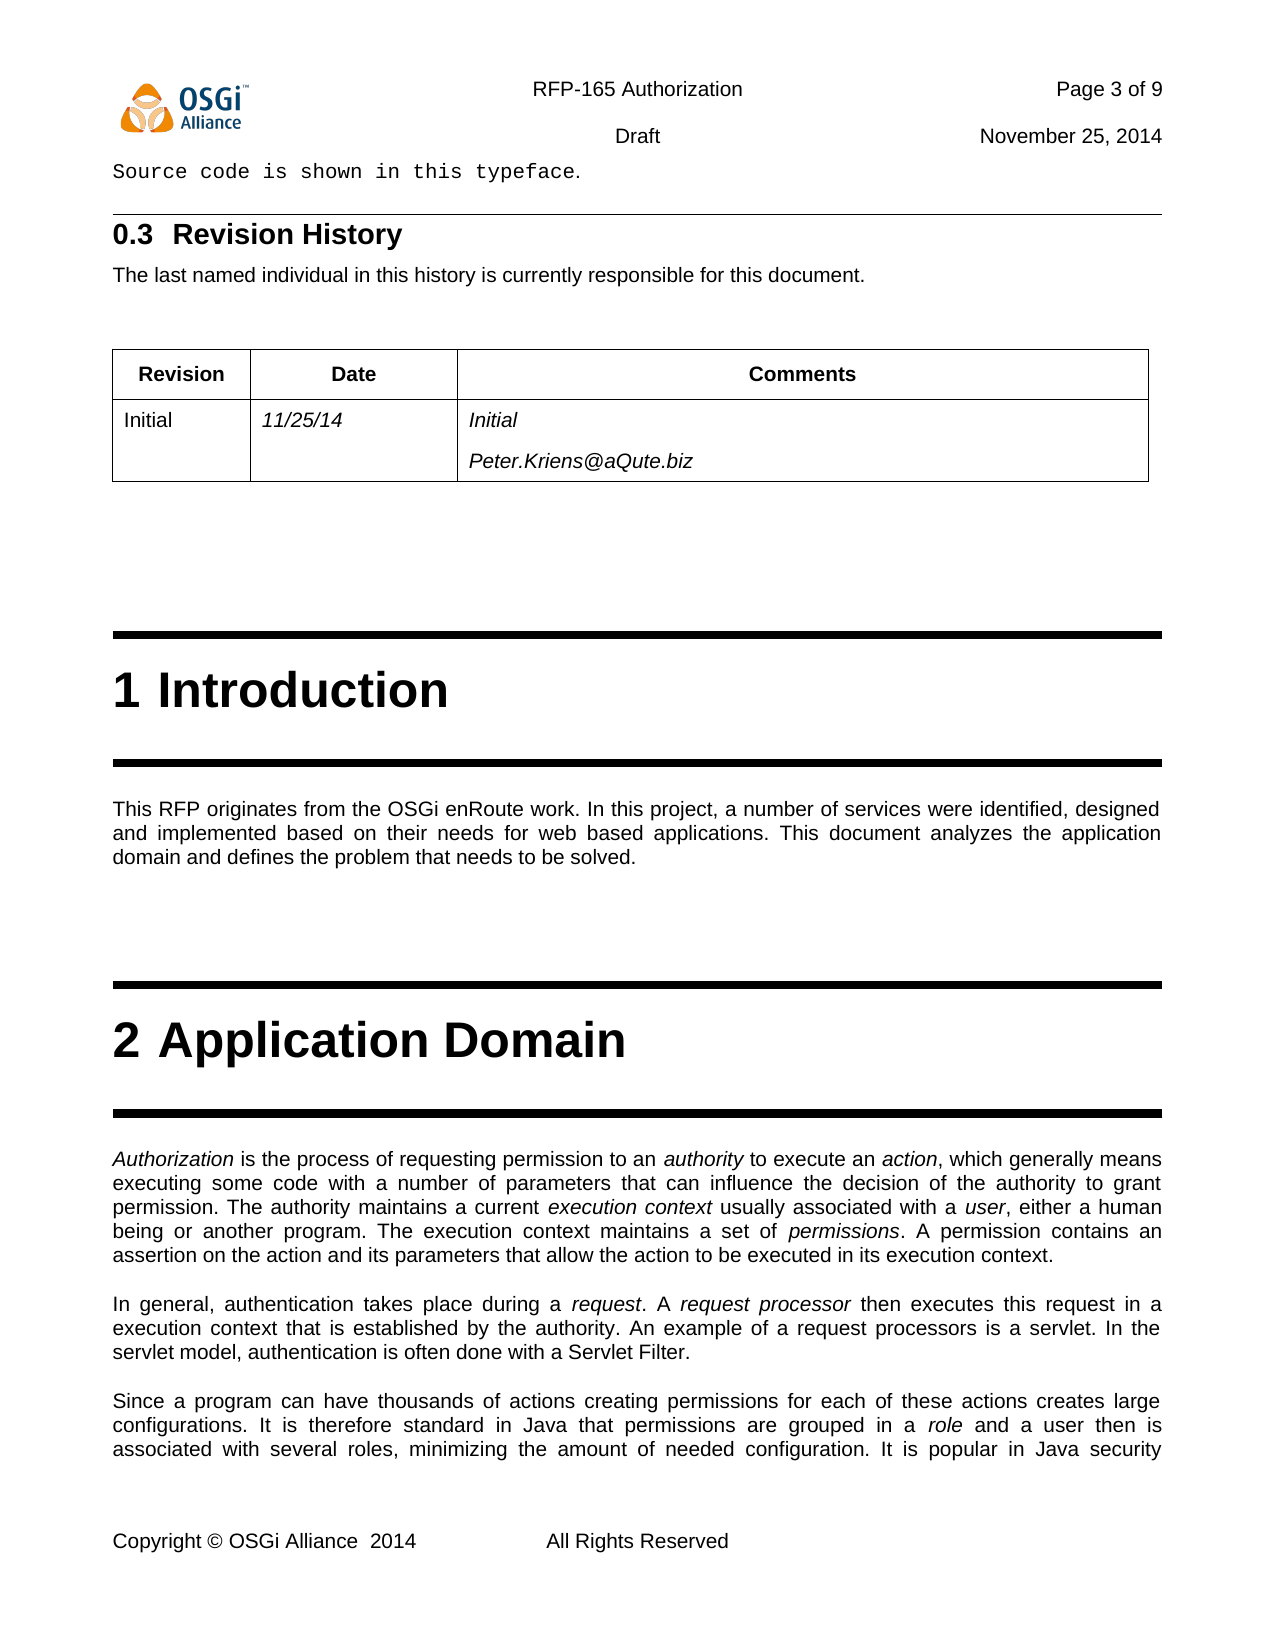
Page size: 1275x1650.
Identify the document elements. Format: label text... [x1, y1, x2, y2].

text In general, authentication takes place during a request. A request processor then executes this request in a execution context that is established by the authority. An example of a request processors is a servlet. In the servlet model, authentication is often done with a Servlet Filter. [112, 1292, 1162, 1363]
table_cell Initial Peter.Kriens@aQute.biz [458, 400, 1148, 481]
table_header Revision [113, 350, 250, 398]
text Authorization is the process of requesting permission to an authority to execute an action, which generally means executing some code with a number of parameters that can influence the decision of the authority to grant permission. The authority maintains a current execution context usually associated with a user, either a human being or another program. The execution context maintains a set of permissions. A permission contains an assertion on the action and its parameters that allow the action to be executed in its execution context. [112, 1147, 1162, 1267]
subtitle Revision History [112, 215, 1162, 251]
subtitle Application Domain [112, 982, 1162, 1118]
text The last named individual in this history is currently responsible for this document. [112, 263, 1162, 287]
text Since a program can have thousands of actions creating permissions for each of these actions creates large configurations. It is therefore standard in Java that permissions are grouped in a role and a user then is associated with several roles, minimizing the amount of needed configuration. It is popular in Java security [112, 1388, 1162, 1460]
picture [113, 76, 257, 140]
table_cell Initial [113, 400, 250, 481]
table_cell 25-11-14 [251, 400, 457, 481]
table_header Date [251, 350, 457, 398]
text This RFP originates from the OSGi enRoute work. In this project, a number of services were identified, designed and implemented based on their needs for web based applications. This document analyzes the application domain and defines the problem that needs to be solved. [112, 797, 1162, 868]
subtitle Introduction [112, 632, 1162, 767]
table_header Comments [458, 350, 1148, 398]
text Source code is shown in this typeface. [112, 159, 1162, 185]
